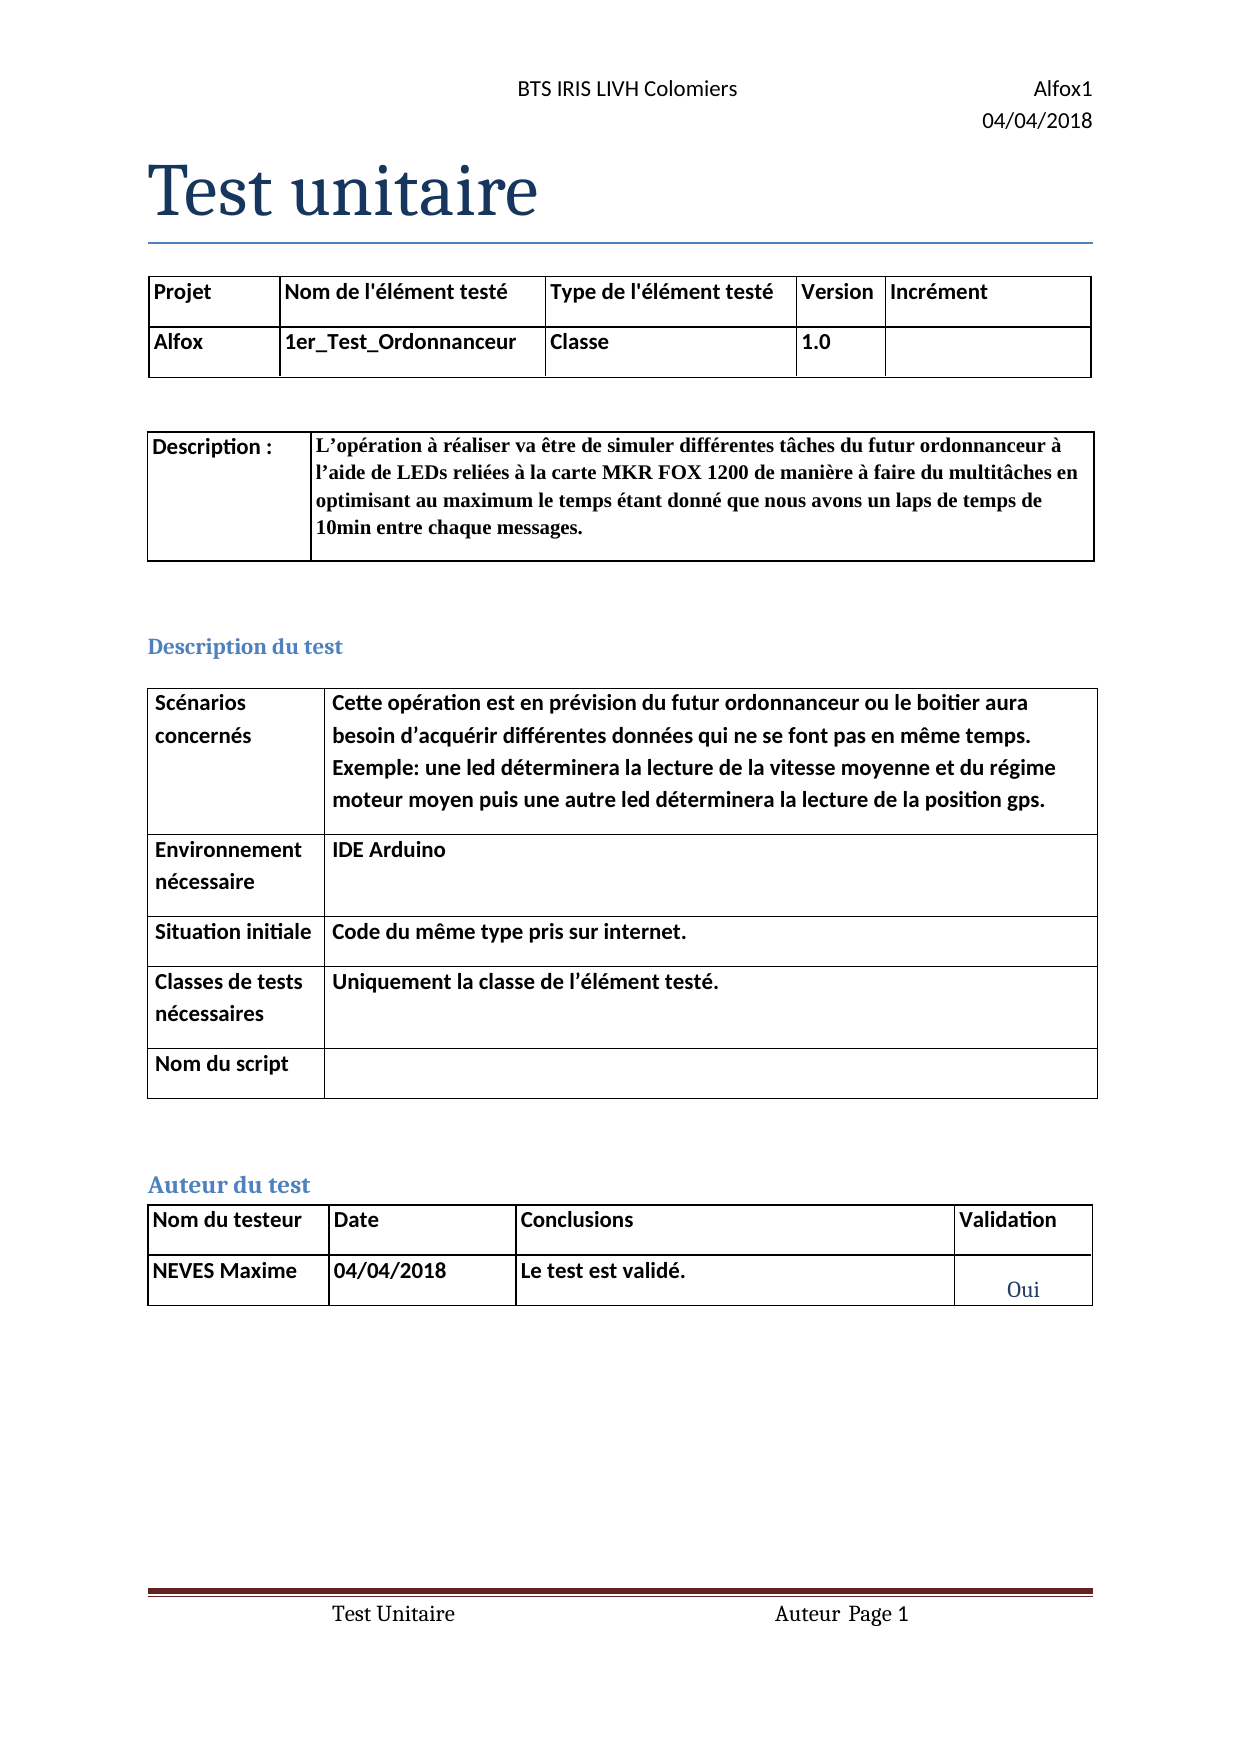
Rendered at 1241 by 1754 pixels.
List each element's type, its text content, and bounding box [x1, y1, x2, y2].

subtitle Test unitaire [148, 148, 1093, 242]
subtitle Auteur du test [148, 1171, 1093, 1199]
table_header Conclusions [517, 1206, 954, 1254]
table_cell [325, 1049, 1097, 1098]
table_cell Classe [546, 328, 796, 376]
table_cell 1er_Test_Ordonnanceur [281, 328, 545, 376]
table_cell Nom du script [148, 1049, 324, 1098]
table_header L’opération à réaliser va être de simuler différentes tâches du futur ordonnanceur à l’aide de LEDs reliées à la carte MKR FOX 1200 de manière à faire du multitâches en optimisant au maximum le temps étant donné que nous avons un laps de temps de 10min entre chaque messages. [312, 433, 1093, 560]
table_cell Situation initiale [148, 917, 324, 966]
table_cell IDE Arduino [325, 835, 1097, 916]
table_header Validation [955, 1206, 1092, 1254]
table_header Scénarios concernés [148, 689, 324, 834]
table_cell Code du même type pris sur internet. [325, 917, 1097, 966]
table_cell Le test est validé. [517, 1256, 954, 1305]
table_header Nom de l'élément testé [281, 277, 545, 326]
subtitle Description du test [148, 634, 1093, 660]
table_header Cette opération est en prévision du futur ordonnanceur ou le boitier aura besoin d’acquérir différentes données qui ne se font pas en même temps. Exemple: une led déterminera la lecture de la vitesse moyenne et du régime moteur moyen puis une autre led déterminera la lecture de la position gps. [325, 689, 1097, 834]
table_header Projet [150, 277, 279, 326]
table_header Version [797, 277, 885, 326]
table_cell Classes de tests nécessaires [148, 967, 324, 1048]
table_cell Uniquement la classe de l’élément testé. [325, 967, 1097, 1048]
table_header Description : [148, 433, 310, 560]
table_cell 1.0 [797, 328, 885, 376]
table_header Nom du testeur [149, 1206, 328, 1254]
table_header Date [330, 1206, 515, 1254]
table_cell NEVES Maxime [149, 1256, 328, 1305]
table_cell Alfox [150, 328, 279, 376]
table_header Type de l'élément testé [546, 277, 796, 326]
table_header Incrément [886, 277, 1090, 326]
table_cell [886, 328, 1090, 376]
table_cell 04/04/2018 [330, 1256, 515, 1305]
table_cell Oui [955, 1254, 1092, 1305]
table_cell Environnement nécessaire [148, 835, 324, 916]
